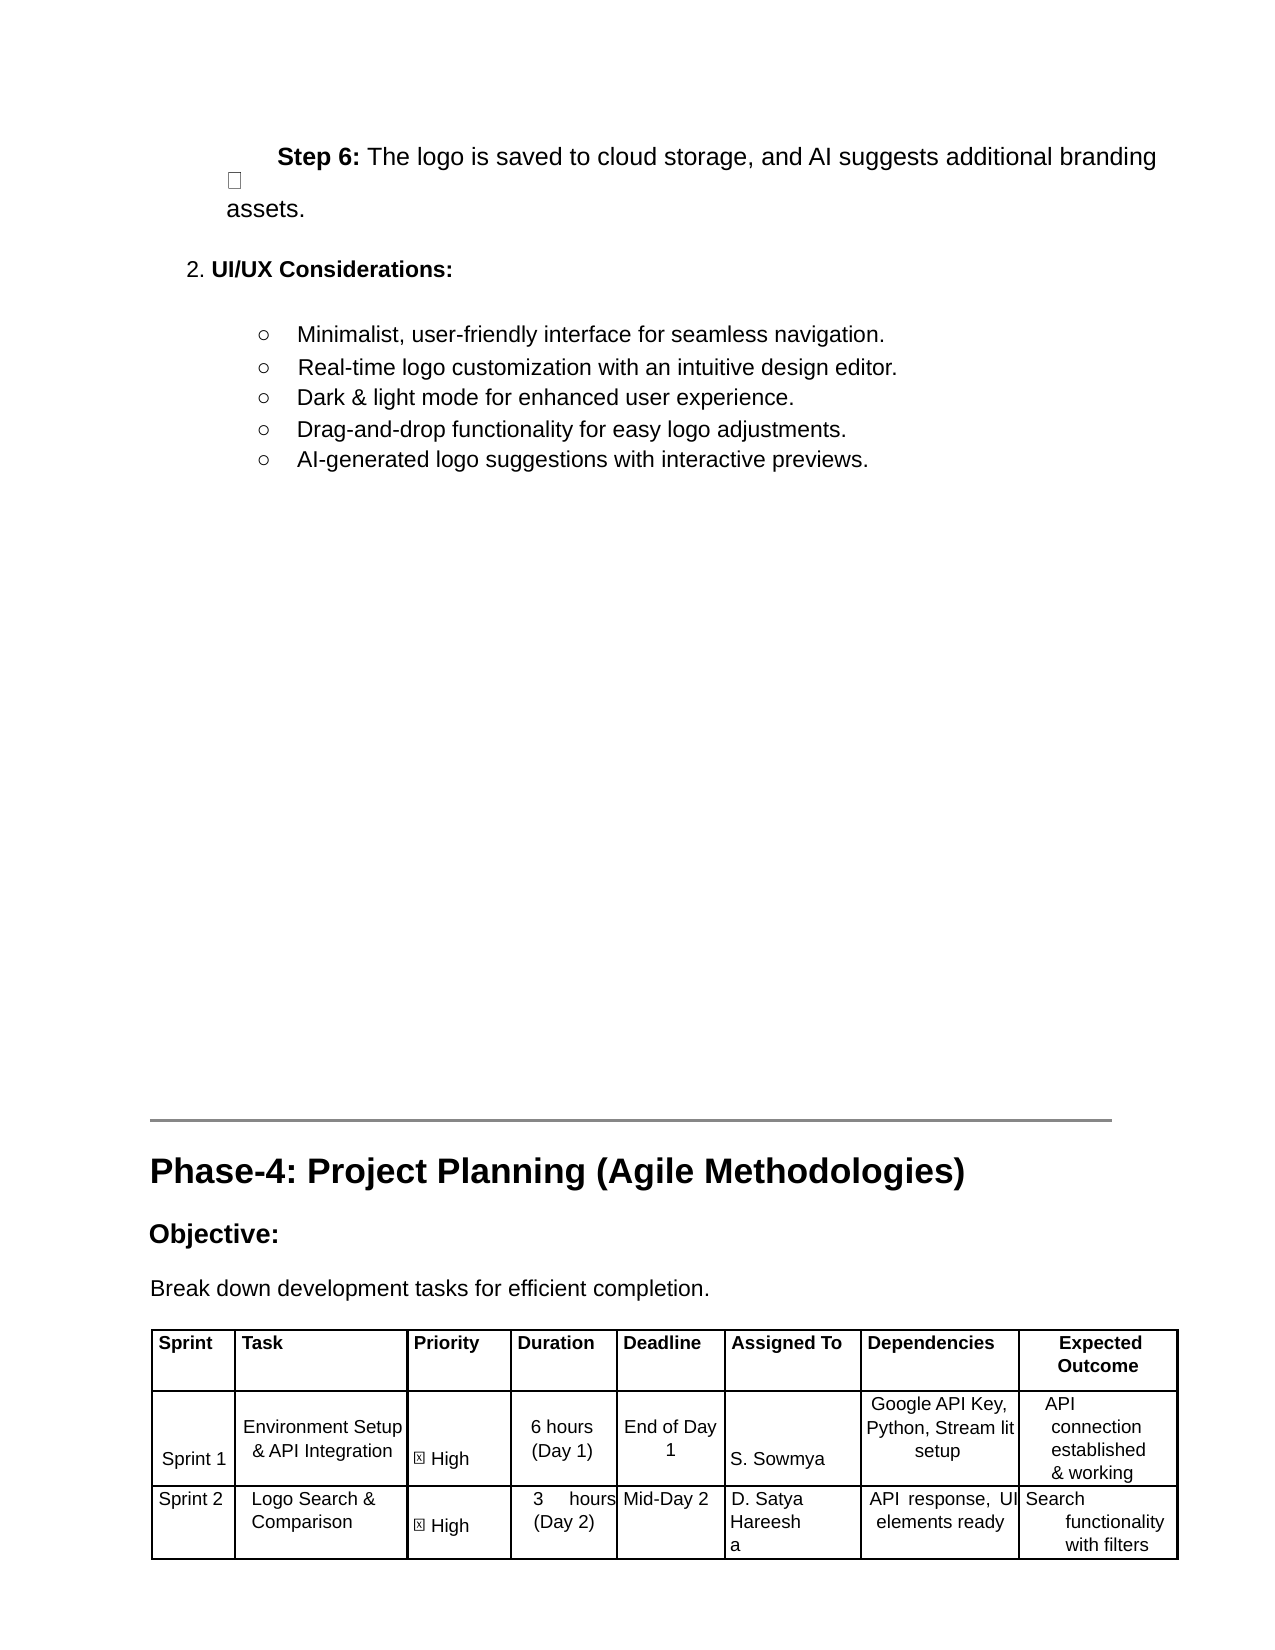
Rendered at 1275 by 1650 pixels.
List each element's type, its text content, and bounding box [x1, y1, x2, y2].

table_cell End of Day 1 [618, 1392, 724, 1485]
table_cell Mid-Day 2 [618, 1487, 724, 1557]
text Break down development tasks for efficient completion. [150, 1275, 1075, 1301]
table_header Expected Outcome [1020, 1331, 1176, 1390]
table_cell 3 hours (Day 2) [512, 1487, 616, 1557]
text ○ Dark & light mode for enhanced user experience. [150, 383, 1201, 411]
table_cell Sprint 1 [153, 1392, 234, 1485]
text ○ AI-generated logo suggestions with interactive previews. [150, 446, 1201, 474]
subtitle Phase-4: Project Planning (Agile Methodologies) [149, 1151, 1201, 1191]
table_cell API response, UI elements ready [862, 1487, 1018, 1557]
table_cell S. Sowmya [726, 1392, 860, 1485]
table_cell 🔴 High [409, 1392, 510, 1485]
table_cell 🔴 High [409, 1487, 510, 1557]
table_cell 6 hours (Day 1) [512, 1392, 616, 1485]
table_header Deadline [618, 1331, 724, 1390]
text 2. UI/UX Considerations: [186, 256, 939, 282]
table_header Task [236, 1331, 406, 1390]
table_cell API connection established & working [1020, 1392, 1176, 1485]
table_cell Search functionality with filters [1020, 1487, 1176, 1557]
table_cell D. Satya Hareesha [726, 1487, 860, 1557]
text ○ Minimalist, user-friendly interface for seamless navigation. [150, 320, 1201, 348]
table_cell Sprint 2 [153, 1487, 234, 1557]
text ○ Real-time logo customization with an intuitive design editor. [150, 353, 1201, 381]
table_header Dependencies [862, 1331, 1018, 1390]
table_header Sprint [153, 1331, 234, 1390]
table_cell Google API Key, Python, Stream lit setup [862, 1392, 1018, 1485]
table_cell Logo Search & Comparison [236, 1487, 406, 1557]
table_cell Environment Setup & API Integration [236, 1392, 406, 1485]
table_header Duration [512, 1331, 616, 1390]
table_header Assigned To [726, 1331, 860, 1390]
text ○ Drag-and-drop functionality for easy logo adjustments. [150, 415, 1201, 443]
text Objective: [148, 1218, 1201, 1249]
table_header Priority [409, 1331, 510, 1390]
text Step 6: The logo is saved to cloud storage, and AI suggests additional branding assets. [225, 142, 1201, 223]
